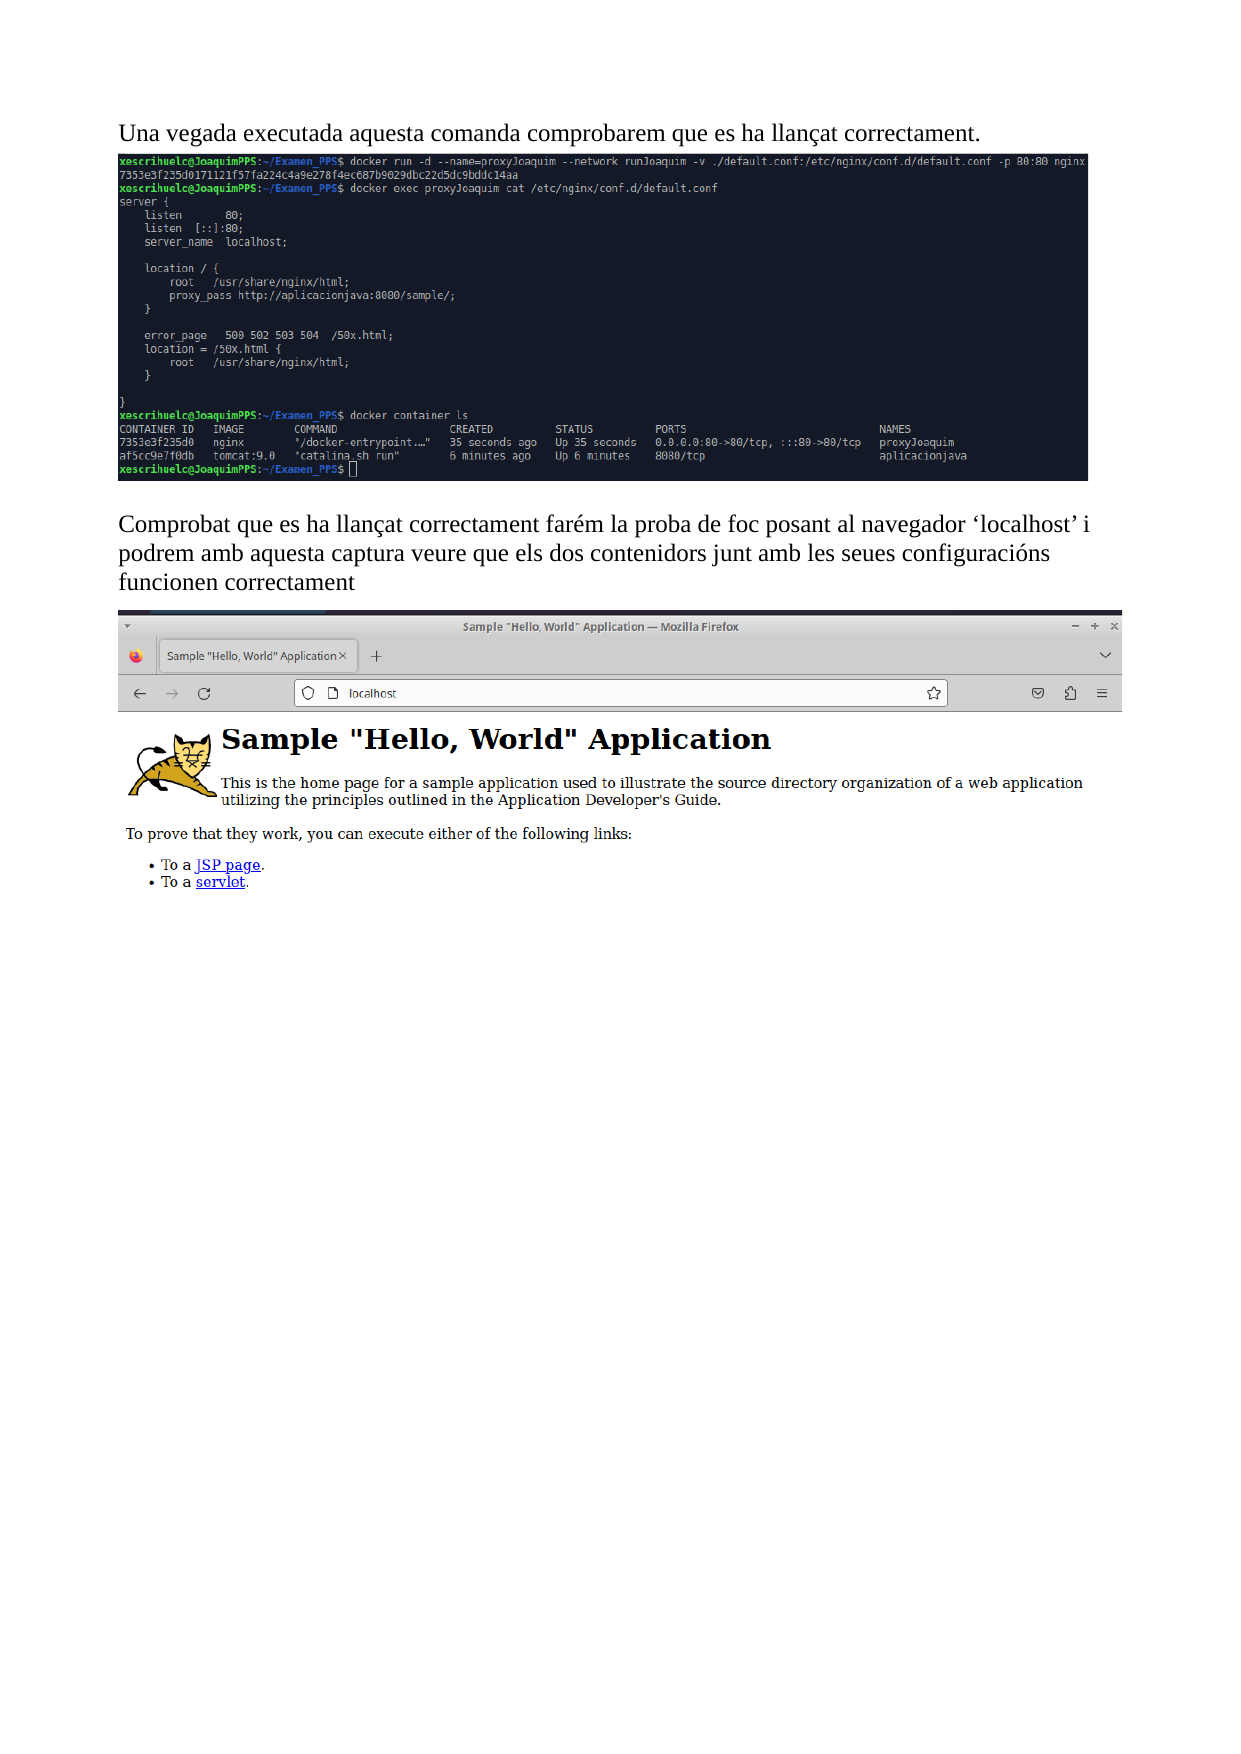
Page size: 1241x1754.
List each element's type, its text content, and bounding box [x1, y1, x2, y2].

text Una vegada executada aquesta comanda comprobarem que es ha llançat correctament. [118, 118, 1122, 147]
picture [118, 610, 1123, 903]
text Comprobat que es ha llançat correctament farém la proba de foc posant al navegador ‘localhost’ i podrem amb aquesta captura veure que els dos contenidors junt amb les seues configuracións funcionen correctament [118, 509, 1122, 596]
picture [118, 153, 1089, 481]
